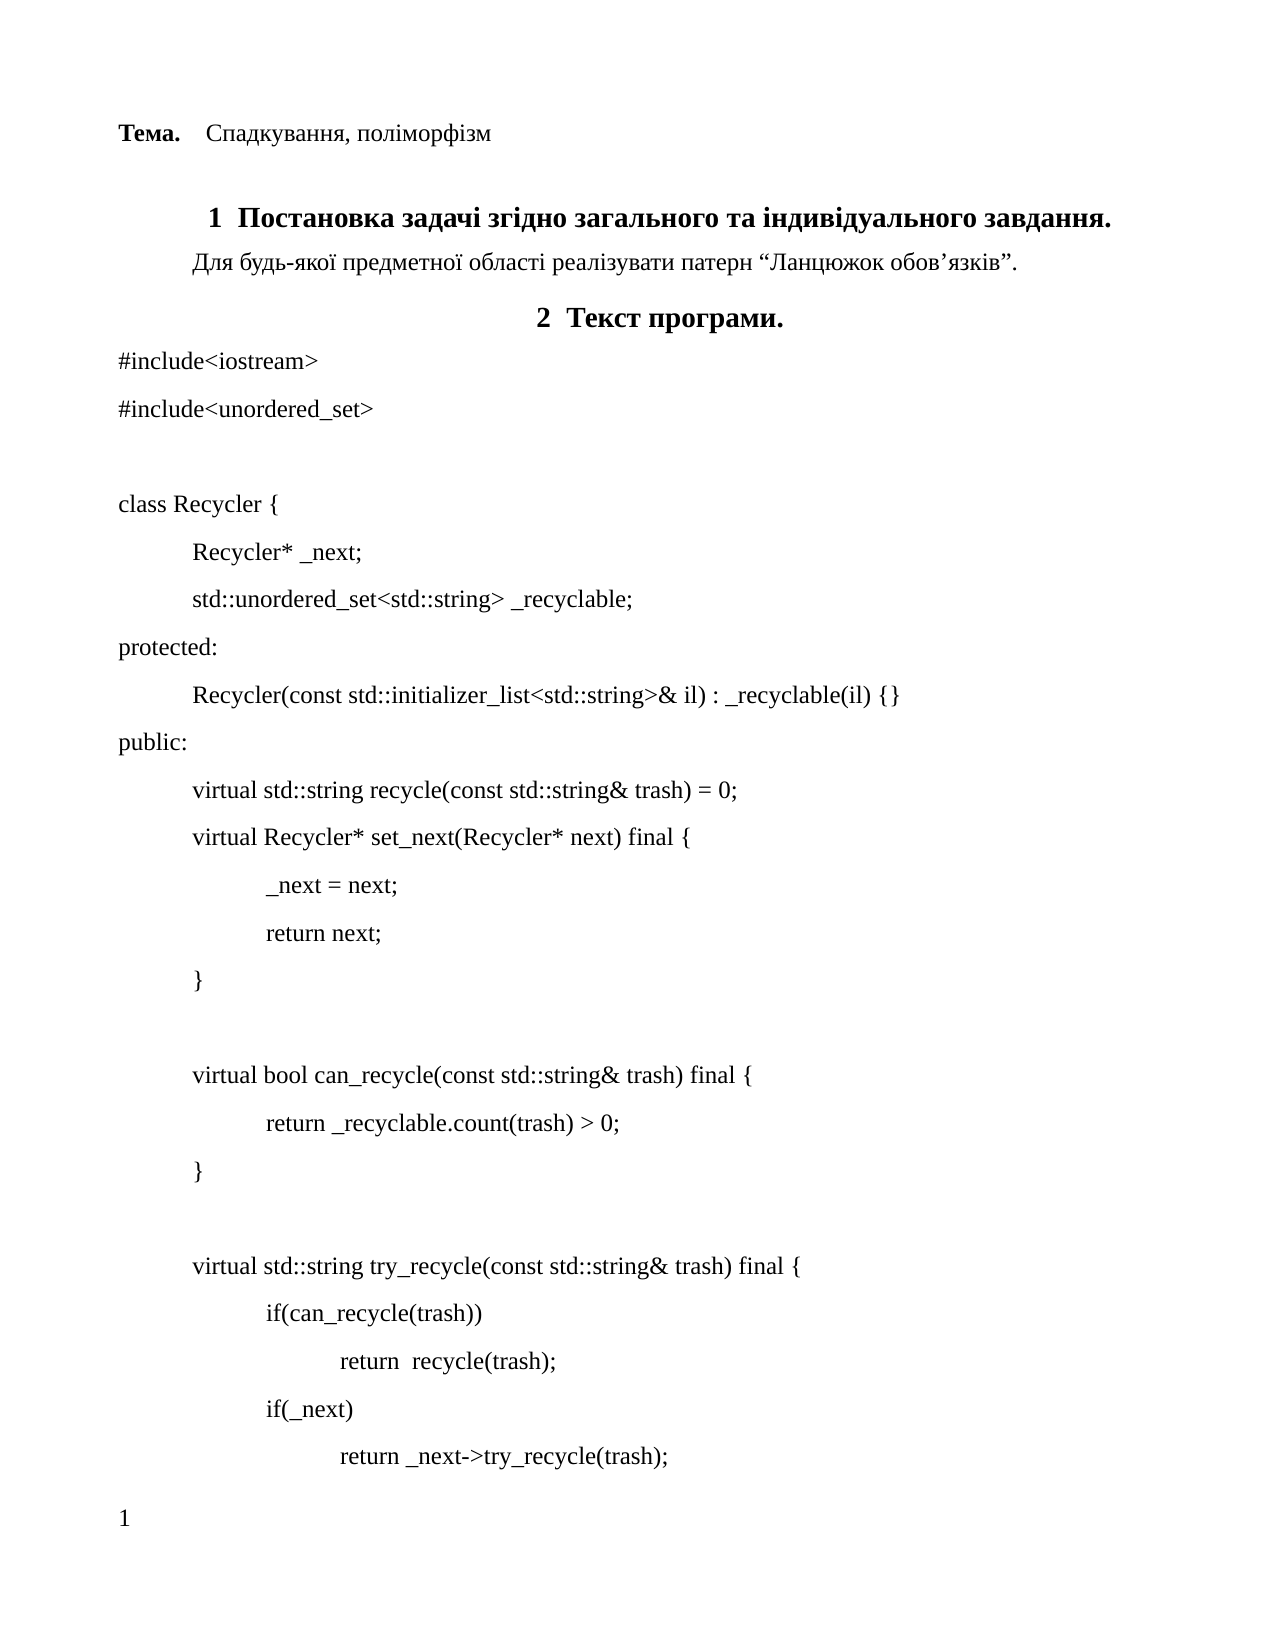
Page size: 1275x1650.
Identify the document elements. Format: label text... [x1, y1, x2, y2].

text if(can_recycle(trash)) [118, 1298, 1157, 1327]
text #include<unordered_set> [118, 394, 1157, 423]
text } [118, 965, 1157, 994]
text class Recycler { [118, 489, 1157, 518]
subtitle Текст програми. [163, 300, 1157, 334]
text return recycle(trash); [118, 1346, 1157, 1375]
text Для будь-якої предметної області реалізувати патерн “Ланцюжок обов’язків”. [118, 247, 1157, 275]
text Тема. Спадкування, поліморфізм [118, 118, 1157, 147]
text return next; [118, 918, 1157, 946]
text if(_next) [118, 1394, 1157, 1422]
text std::unordered_set<std::string> _recyclable; [118, 584, 1157, 613]
text virtual bool can_recycle(const std::string& trash) final { [118, 1061, 1157, 1089]
text virtual std::string try_recycle(const std::string& trash) final { [118, 1251, 1157, 1280]
text Recycler(const std::initializer_list<std::string>& il) : _recyclable(il) {} [118, 680, 1157, 708]
text #include<iostream> [118, 346, 1157, 375]
text } [118, 1156, 1157, 1184]
text virtual std::string recycle(const std::string& trash) = 0; [118, 775, 1157, 804]
text Recycler* _next; [118, 537, 1157, 566]
text return _next->try_recycle(trash); [118, 1441, 1157, 1470]
text public: [118, 727, 1157, 756]
text virtual Recycler* set_next(Recycler* next) final { [118, 822, 1157, 851]
text protected: [118, 632, 1157, 661]
text return _recyclable.count(trash) > 0; [118, 1108, 1157, 1137]
text _next = next; [118, 870, 1157, 899]
subtitle Постановка задачі згідно загального та індивідуального завдання. [163, 201, 1157, 234]
